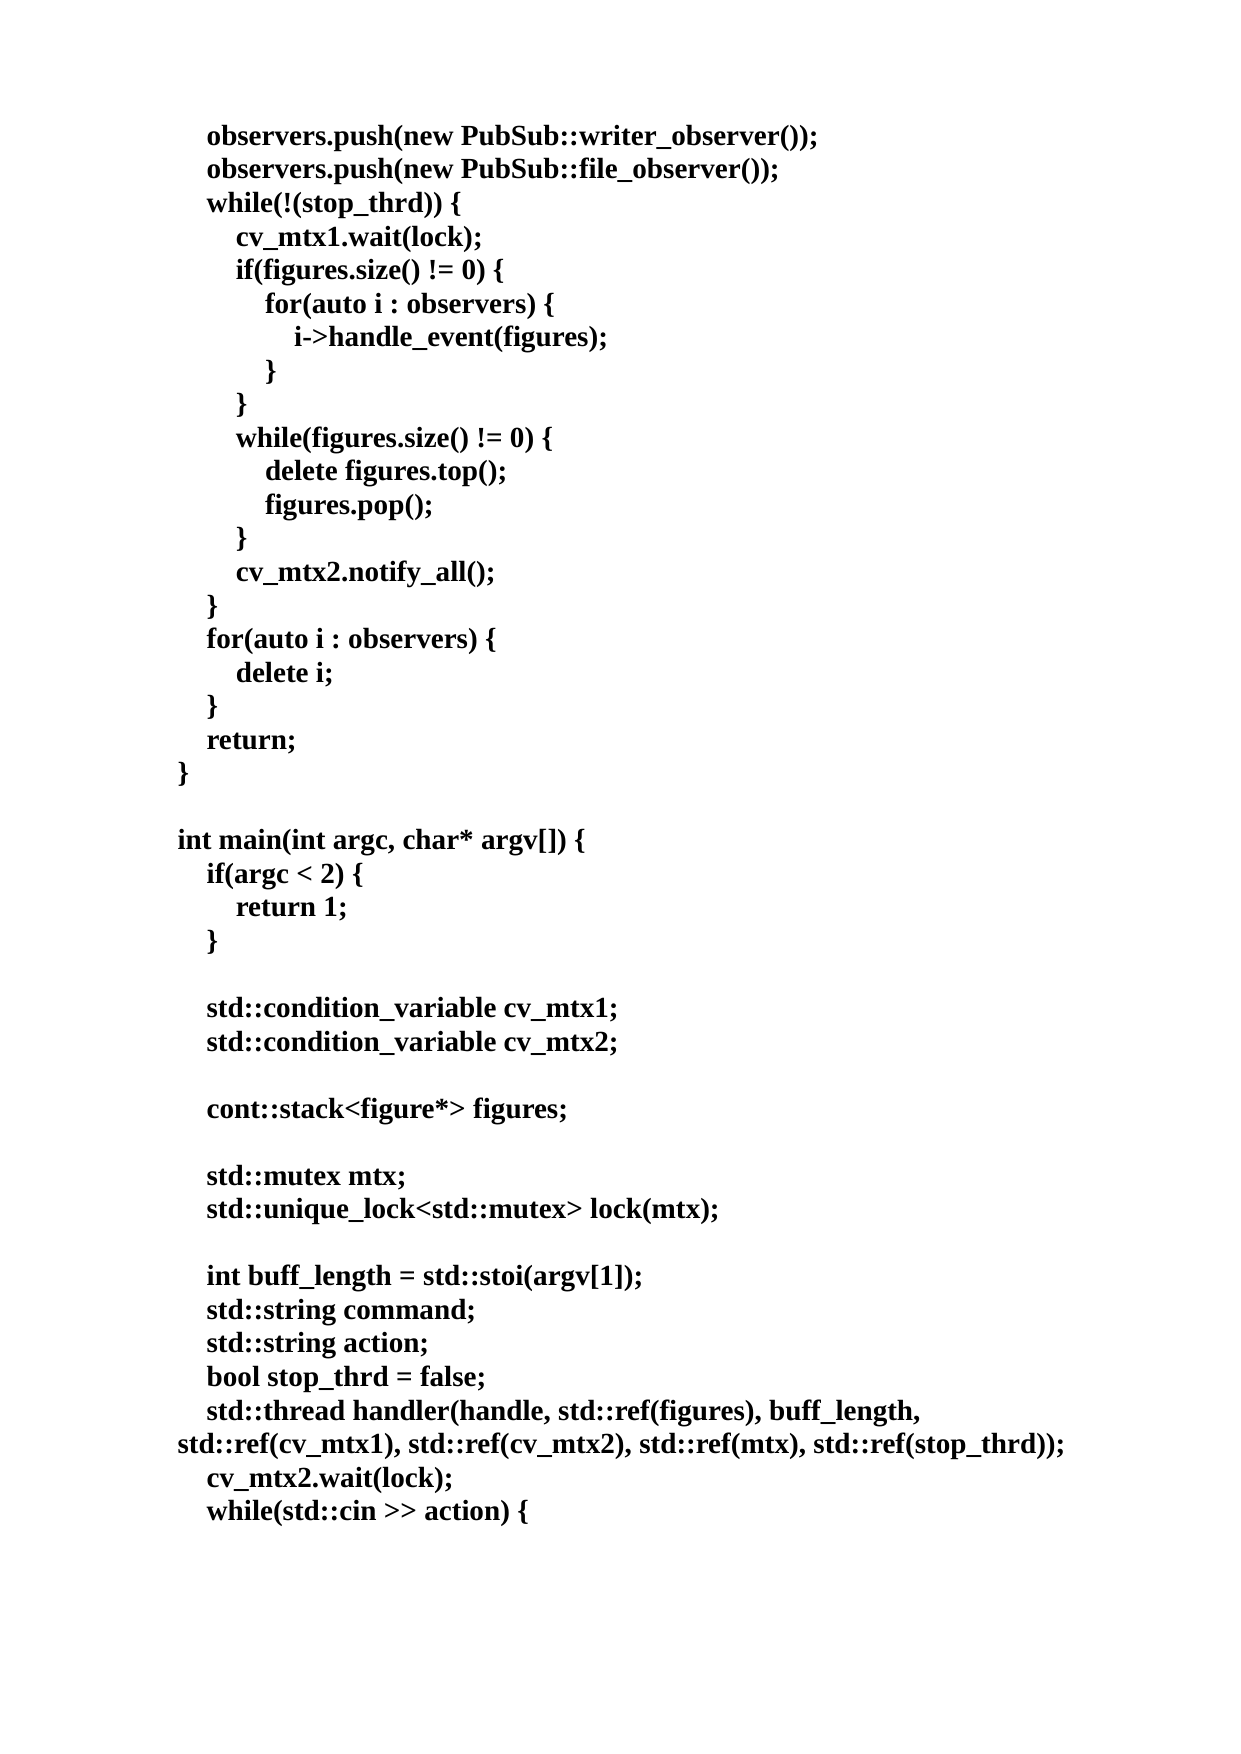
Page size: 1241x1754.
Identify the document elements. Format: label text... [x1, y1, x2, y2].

text } [177, 688, 1152, 722]
text } [177, 588, 1152, 621]
text int main(int argc, char* argv[]) { [177, 822, 1152, 856]
text if(argc < 2) { [177, 856, 1152, 889]
text std::string command; [177, 1292, 1152, 1326]
text while(!(stop_thrd)) { [177, 185, 1152, 219]
text while(std::cin >> action) { [177, 1493, 1152, 1527]
text figures.pop(); [177, 487, 1152, 521]
text } [177, 755, 1152, 789]
text int buff_length = std::stoi(argv[1]); [177, 1258, 1152, 1292]
text if(figures.size() != 0) { [177, 252, 1152, 286]
text observers.push(new PubSub::file_observer()); [177, 152, 1152, 185]
text } [177, 353, 1152, 386]
text delete i; [177, 655, 1152, 688]
text bool stop_thrd = false; [177, 1359, 1152, 1393]
text for(auto i : observers) { [177, 621, 1152, 655]
text delete figures.top(); [177, 453, 1152, 487]
text cont::stack<figure*> figures; [177, 1091, 1152, 1124]
text for(auto i : observers) { [177, 286, 1152, 319]
text } [177, 521, 1152, 554]
text cv_mtx1.wait(lock); [177, 219, 1152, 252]
text std::string action; [177, 1326, 1152, 1359]
text } [177, 386, 1152, 420]
text return; [177, 722, 1152, 755]
text std::mutex mtx; [177, 1158, 1152, 1191]
text cv_mtx2.wait(lock); [177, 1460, 1152, 1493]
text while(figures.size() != 0) { [177, 420, 1152, 453]
text std::condition_variable cv_mtx1; [177, 990, 1152, 1024]
text observers.push(new PubSub::writer_observer()); [177, 118, 1152, 152]
text std::thread handler(handle, std::ref(figures), buff_length, std::ref(cv_mtx1), std::ref(cv_mtx2), std::ref(mtx), std::ref(stop_thrd)); [177, 1393, 1152, 1460]
text return 1; [177, 889, 1152, 923]
text } [177, 923, 1152, 957]
text cv_mtx2.notify_all(); [177, 554, 1152, 588]
text std::condition_variable cv_mtx2; [177, 1024, 1152, 1057]
text std::unique_lock<std::mutex> lock(mtx); [177, 1191, 1152, 1225]
text i->handle_event(figures); [177, 319, 1152, 353]
